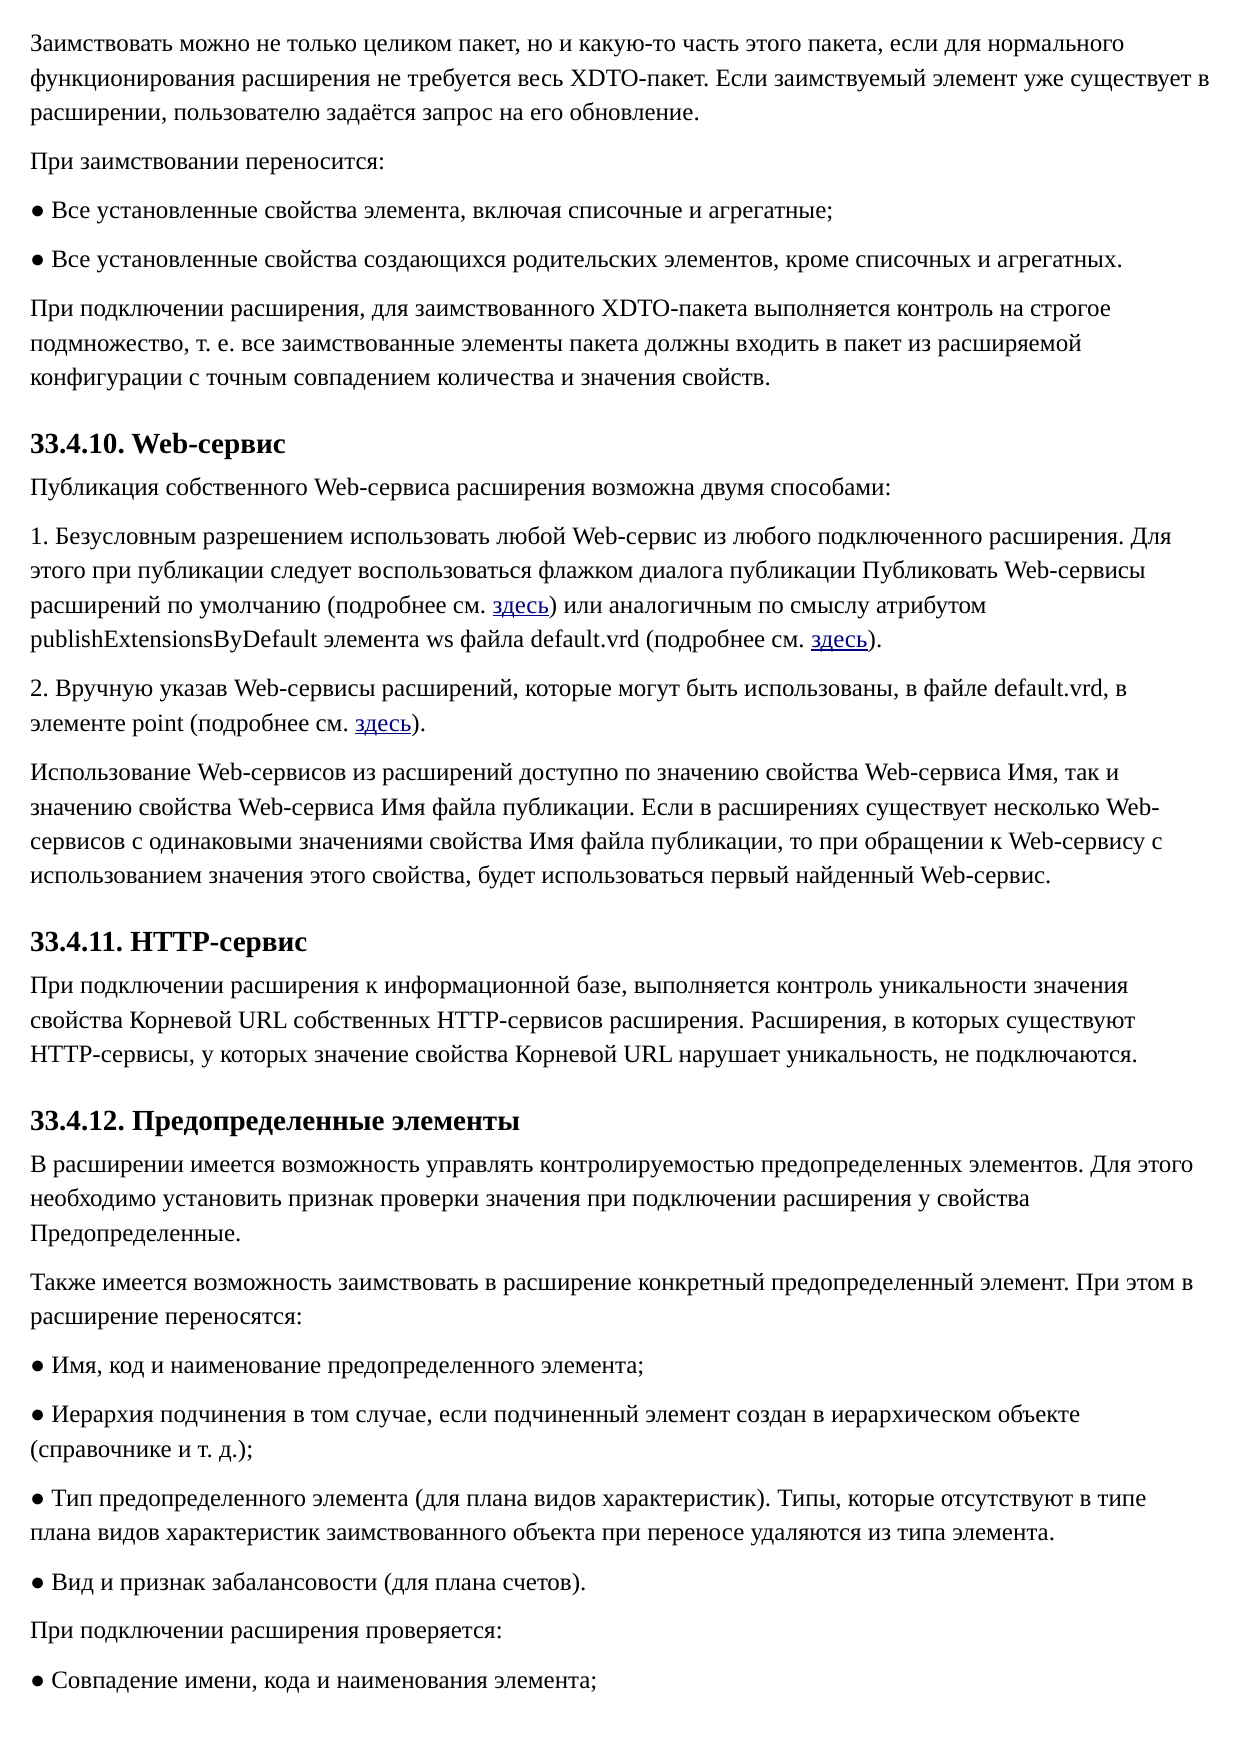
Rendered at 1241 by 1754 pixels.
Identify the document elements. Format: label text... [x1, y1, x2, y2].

text ● Тип предопределенного элемента (для плана видов характеристик). Типы, которые отсутствуют в типе плана видов характеристик заимствованного объекта при переносе удаляются из типа элемента. [30, 1483, 1211, 1546]
text ● Имя, код и наименование предопределенного элемента; [30, 1350, 1211, 1379]
text ● Совпадение имени, кода и наименования элемента; [30, 1665, 1211, 1693]
text В расширении имеется возможность управлять контролируемостью предопределенных элементов. Для этого необходимо установить признак проверки значения при подключении расширения у свойства Предопределенные. [30, 1149, 1211, 1247]
text 1. Безусловным разрешением использовать любой Web-сервис из любого подключенного расширения. Для этого при публикации следует воспользоваться флажком диалога публикации Публиковать Web-сервисы расширений по умолчанию (подробнее см. здесь) или аналогичным по смыслу атрибутом publishExtensionsByDefault элемента ws файла default.vrd (подробнее см. здесь). [30, 521, 1211, 653]
text При подключении расширения проверяется: [30, 1616, 1211, 1644]
subtitle 33.4.12. Предопределенные элементы [30, 1103, 1211, 1136]
text ● Иерархия подчинения в том случае, если подчиненный элемент создан в иерархическом объекте (справочнике и т. д.); [30, 1399, 1211, 1463]
text При заимствовании переносится: [30, 146, 1211, 175]
text Публикация собственного Web-сервиса расширения возможна двумя способами: [30, 472, 1211, 501]
text При подключении расширения, для заимствованного XDTO-пакета выполняется контроль на строгое подмножество, т. е. все заимствованные элементы пакета должны входить в пакет из расширяемой конфигурации с точным совпадением количества и значения свойств. [30, 293, 1211, 391]
text Также имеется возможность заимствовать в расширение конкретный предопределенный элемент. При этом в расширение переносятся: [30, 1267, 1211, 1330]
text Использование Web-сервисов из расширений доступно по значению свойства Web-сервиса Имя, так и значению свойства Web-сервиса Имя файла публикации. Если в расширениях существует несколько Web-сервисов с одинаковыми значениями свойства Имя файла публикации, то при обращении к Web-сервису с использованием значения этого свойства, будет использоваться первый найденный Web-сервис. [30, 757, 1211, 889]
subtitle 33.4.11. HTTP-сервис [30, 924, 1211, 958]
text ● Все установленные свойства создающихся родительских элементов, кроме списочных и агрегатных. [30, 244, 1211, 273]
text 2. Вручную указав Web-сервисы расширений, которые могут быть использованы, в файле default.vrd, в элементе point (подробнее см. здесь). [30, 673, 1211, 737]
subtitle 33.4.10. Web-сервис [30, 426, 1211, 459]
text При подключении расширения к информационной базе, выполняется контроль уникальности значения свойства Корневой URL собственных HTTP-сервисов расширения. Расширения, в которых существуют HTTP-сервисы, у которых значение свойства Корневой URL нарушает уникальность, не подключаются. [30, 970, 1211, 1068]
text Заимствовать можно не только целиком пакет, но и какую-то часть этого пакета, если для нормального функционирования расширения не требуется весь XDTO-пакет. Если заимствуемый элемент уже существует в расширении, пользователю задаётся запрос на его обновление. [30, 28, 1211, 126]
text ● Вид и признак забалансовости (для плана счетов). [30, 1567, 1211, 1595]
text ● Все установленные свойства элемента, включая списочные и агрегатные; [30, 195, 1211, 224]
